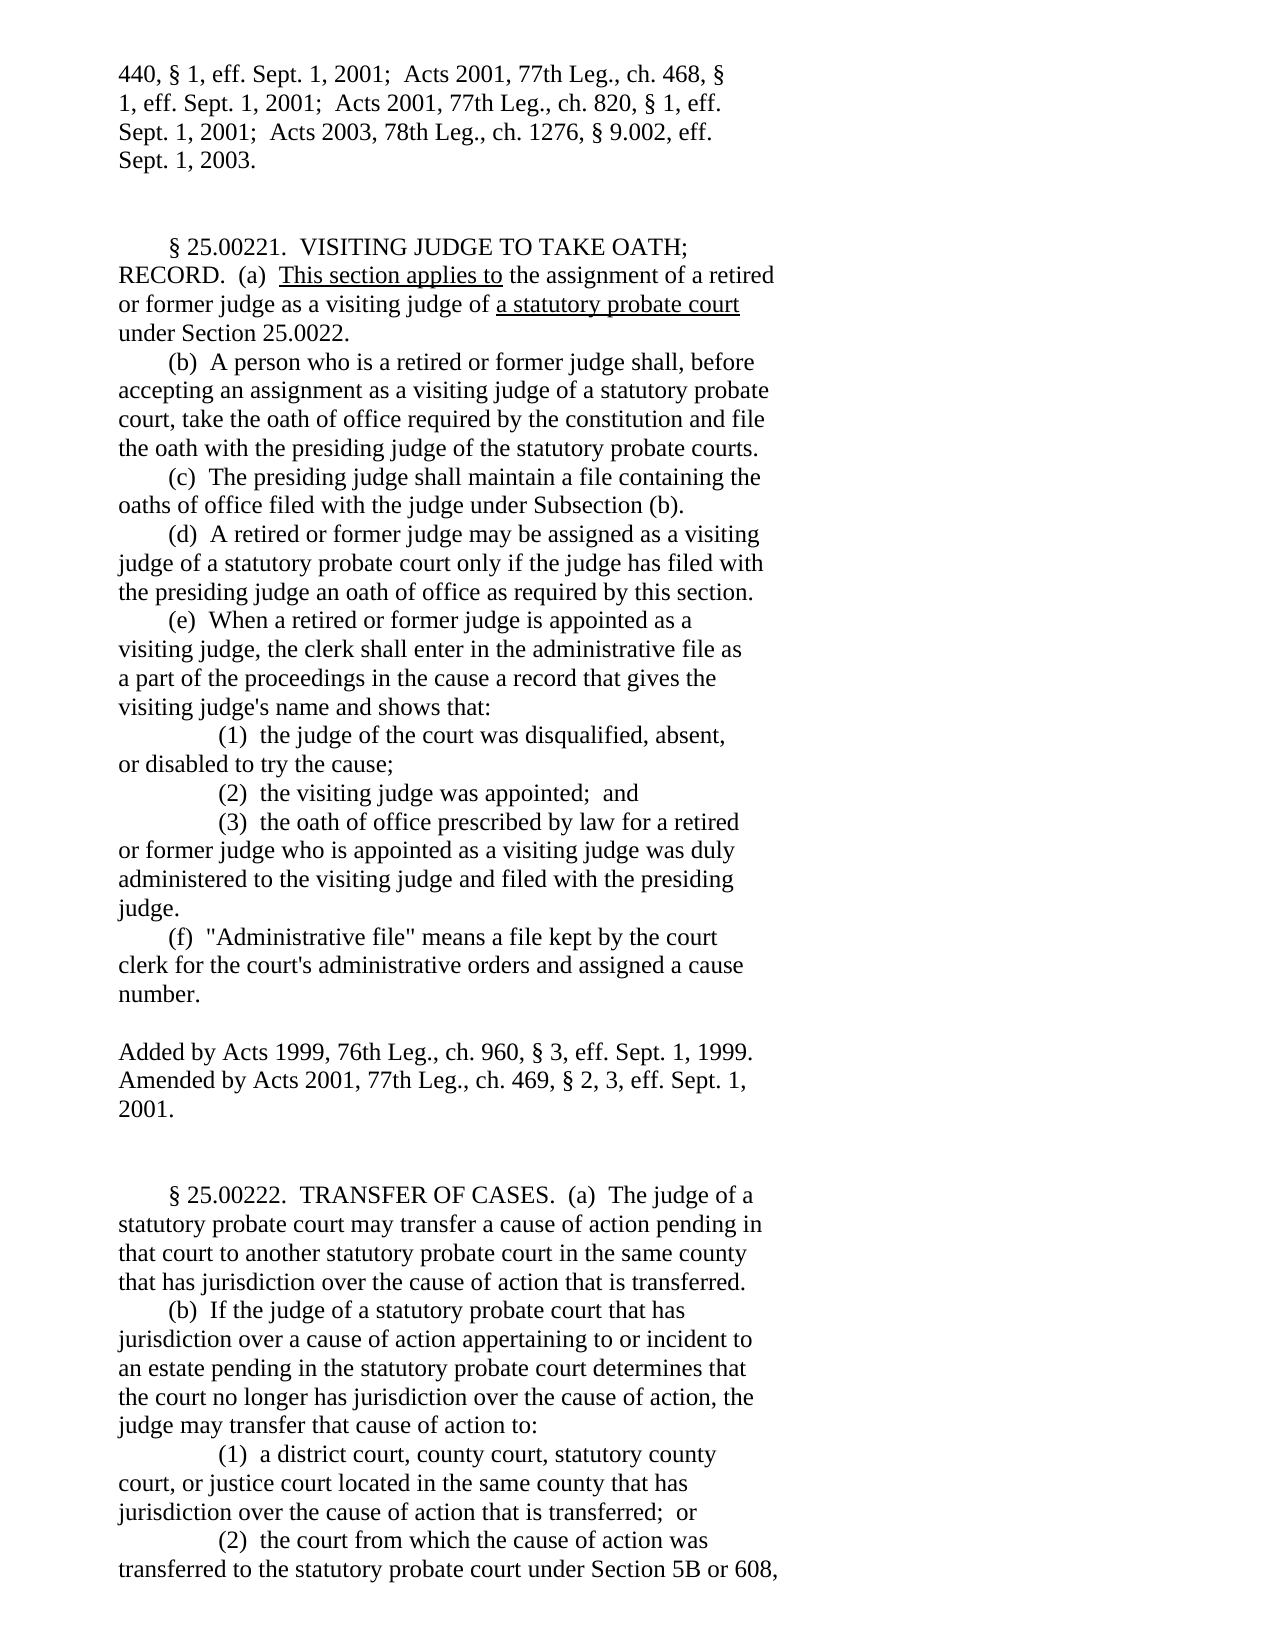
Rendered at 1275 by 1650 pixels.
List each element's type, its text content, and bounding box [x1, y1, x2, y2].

text Sept. 1, 2001; Acts 2003, 78th Leg., ch. 1276, § 9.002, eff. [118, 117, 1216, 145]
text clerk for the court's administrative orders and assigned a cause [118, 950, 1216, 979]
text (1) a district court, county court, statutory county [118, 1439, 1216, 1468]
text that court to another statutory probate court in the same county [118, 1238, 1216, 1267]
text the court no longer has jurisdiction over the cause of action, the [118, 1382, 1216, 1410]
text RECORD. (a) This section applies to the assignment of a retired [118, 260, 1216, 289]
text administered to the visiting judge and filed with the presiding [118, 864, 1216, 893]
text that has jurisdiction over the cause of action that is transferred. [118, 1267, 1216, 1295]
text (3) the oath of office prescribed by law for a retired [118, 807, 1216, 835]
text visiting judge's name and shows that: [118, 692, 1216, 720]
text 440, § 1, eff. Sept. 1, 2001; Acts 2001, 77th Leg., ch. 468, § [118, 59, 1216, 88]
text the presiding judge an oath of office as required by this section. [118, 577, 1216, 605]
text or former judge as a visiting judge of a statutory probate court [118, 289, 1216, 318]
text 2001. [118, 1094, 1216, 1123]
text (e) When a retired or former judge is appointed as a [118, 605, 1216, 634]
text an estate pending in the statutory probate court determines that [118, 1353, 1216, 1382]
text (1) the judge of the court was disqualified, absent, [118, 720, 1216, 749]
text (2) the visiting judge was appointed; and [118, 778, 1216, 807]
text visiting judge, the clerk shall enter in the administrative file as [118, 634, 1216, 663]
text statutory probate court may transfer a cause of action pending in [118, 1209, 1216, 1238]
text oaths of office filed with the judge under Subsection (b). [118, 490, 1216, 519]
text § 25.00222. TRANSFER OF CASES. (a) The judge of a [118, 1180, 1216, 1209]
text or disabled to try the cause; [118, 749, 1216, 778]
text judge of a statutory probate court only if the judge has filed with [118, 548, 1216, 577]
text 1, eff. Sept. 1, 2001; Acts 2001, 77th Leg., ch. 820, § 1, eff. [118, 88, 1216, 117]
text court, or justice court located in the same county that has [118, 1468, 1216, 1497]
text or former judge who is appointed as a visiting judge was duly [118, 835, 1216, 864]
text (f) "Administrative file" means a file kept by the court [118, 922, 1216, 950]
text § 25.00221. VISITING JUDGE TO TAKE OATH; [118, 232, 1216, 260]
text court, take the oath of office required by the constitution and file [118, 404, 1216, 433]
text transferred to the statutory probate court under Section 5B or 608, [118, 1554, 1216, 1583]
text judge may transfer that cause of action to: [118, 1410, 1216, 1439]
text jurisdiction over the cause of action that is transferred; or [118, 1497, 1216, 1525]
text a part of the proceedings in the cause a record that gives the [118, 663, 1216, 692]
text accepting an assignment as a visiting judge of a statutory probate [118, 375, 1216, 404]
text (b) If the judge of a statutory probate court that has [118, 1295, 1216, 1324]
text (b) A person who is a retired or former judge shall, before [118, 347, 1216, 375]
text jurisdiction over a cause of action appertaining to or incident to [118, 1324, 1216, 1353]
text Added by Acts 1999, 76th Leg., ch. 960, § 3, eff. Sept. 1, 1999. [118, 1037, 1216, 1065]
text under Section 25.0022. [118, 318, 1216, 347]
text judge. [118, 893, 1216, 922]
text Sept. 1, 2003. [118, 145, 1216, 174]
text (c) The presiding judge shall maintain a file containing the [118, 462, 1216, 490]
text Amended by Acts 2001, 77th Leg., ch. 469, § 2, 3, eff. Sept. 1, [118, 1065, 1216, 1094]
text the oath with the presiding judge of the statutory probate courts. [118, 433, 1216, 462]
text (d) A retired or former judge may be assigned as a visiting [118, 519, 1216, 548]
text number. [118, 979, 1216, 1008]
text (2) the court from which the cause of action was [118, 1525, 1216, 1554]
